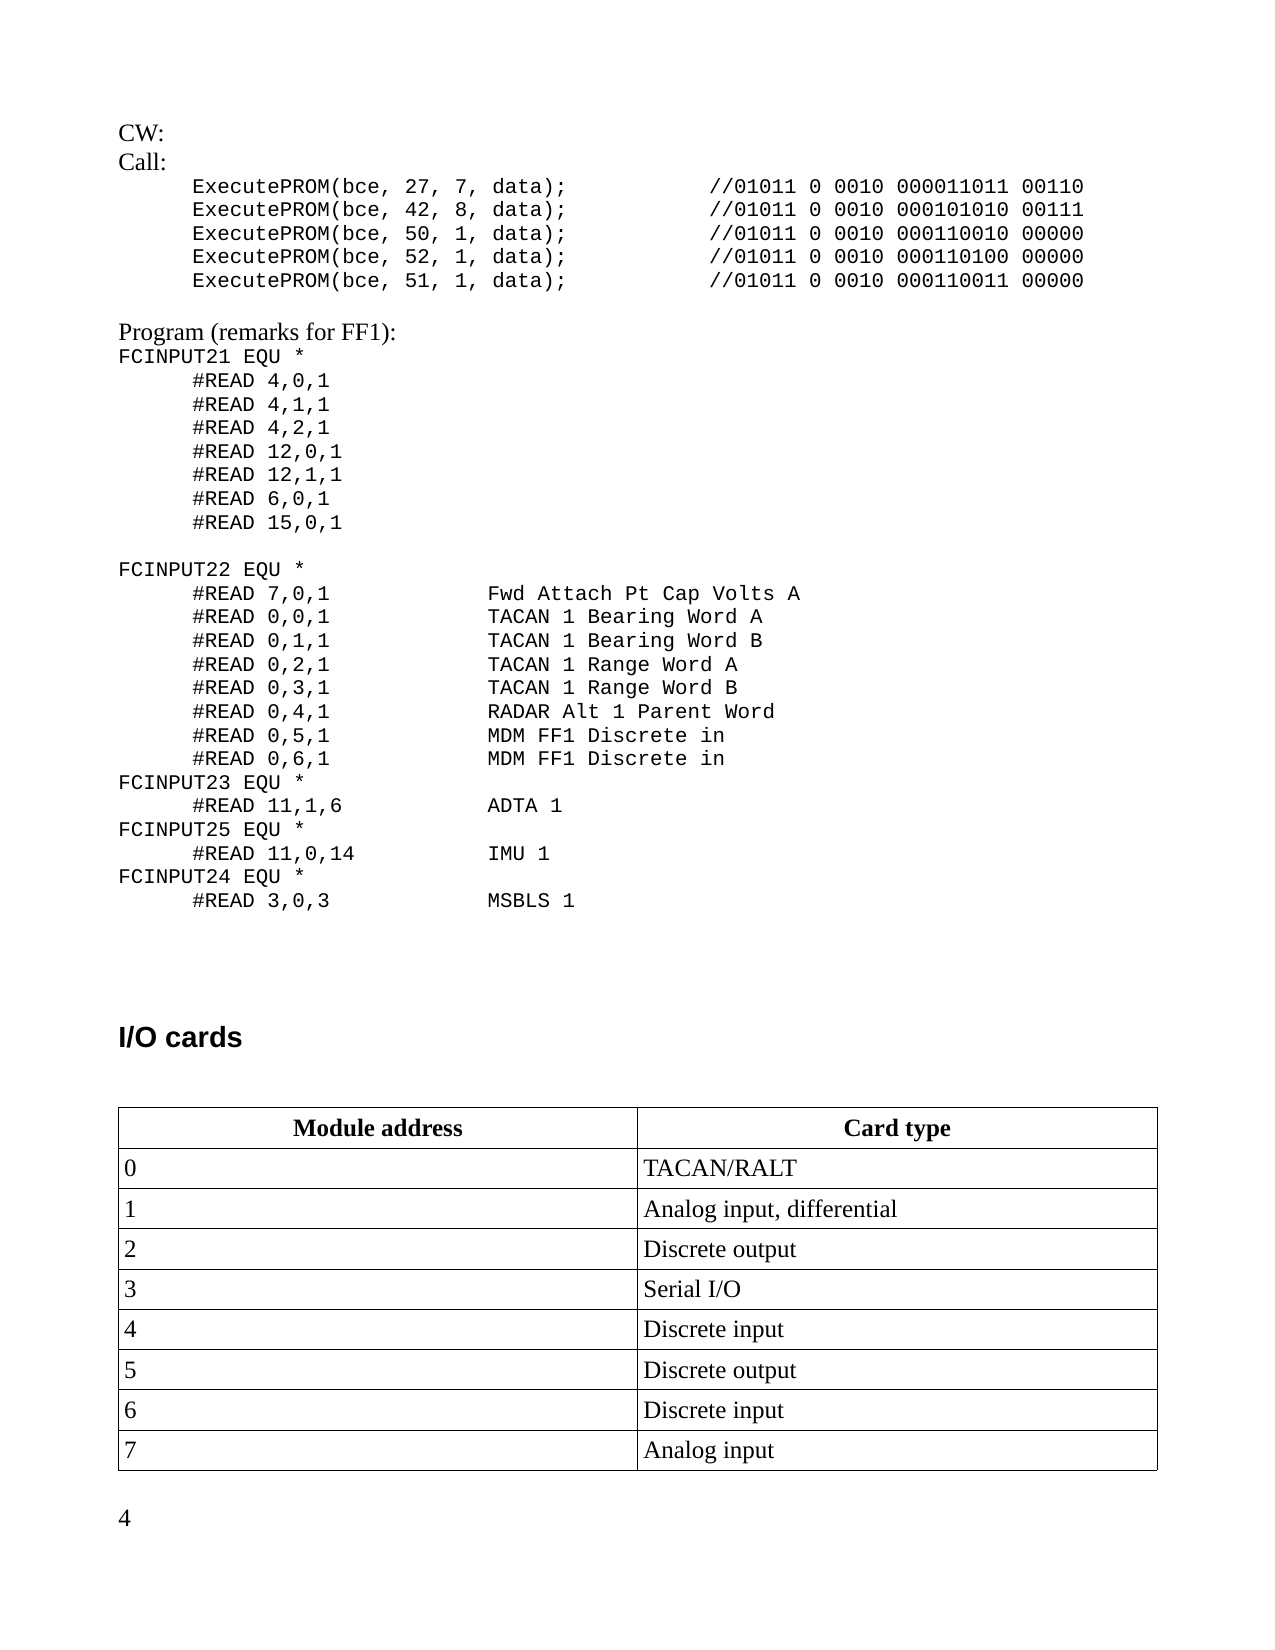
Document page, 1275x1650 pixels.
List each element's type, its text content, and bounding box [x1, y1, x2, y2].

text ExecutePROM(bce, 42, 8, data); //01011 0 0010 000101010 00111 [118, 199, 1157, 223]
table_cell 7 [119, 1431, 637, 1470]
table_header Module address [119, 1108, 637, 1147]
text Program (remarks for FF1): [118, 317, 1157, 346]
text #READ 15,0,1 [118, 512, 1157, 535]
text #READ 11,1,6 ADTA 1 [118, 796, 1157, 819]
text FCINPUT22 EQU * [118, 559, 1157, 583]
text #READ 6,0,1 [118, 488, 1157, 512]
text #READ 12,0,1 [118, 441, 1157, 464]
table_cell Serial I/O [638, 1270, 1157, 1309]
table_cell Discrete input [638, 1310, 1157, 1349]
table_cell Discrete output [638, 1229, 1157, 1268]
text #READ 4,2,1 [118, 417, 1157, 441]
table_cell 6 [119, 1390, 637, 1430]
table_cell 2 [119, 1229, 637, 1268]
text #READ 0,2,1 TACAN 1 Range Word A [118, 654, 1157, 677]
text #READ 0,0,1 TACAN 1 Bearing Word A [118, 606, 1157, 630]
text #READ 12,1,1 [118, 464, 1157, 488]
text FCINPUT23 EQU * [118, 772, 1157, 796]
table_cell 3 [119, 1270, 637, 1309]
text #READ 0,3,1 TACAN 1 Range Word B [118, 677, 1157, 701]
text ExecutePROM(bce, 27, 7, data); //01011 0 0010 000011011 00110 [118, 176, 1157, 199]
text ExecutePROM(bce, 52, 1, data); //01011 0 0010 000110100 00000 [118, 247, 1157, 270]
table_cell 4 [119, 1310, 637, 1349]
text #READ 4,0,1 [118, 370, 1157, 393]
table_cell 1 [119, 1189, 637, 1228]
text FCINPUT24 EQU * [118, 866, 1157, 890]
table_cell Discrete output [638, 1350, 1157, 1389]
table_cell Discrete input [638, 1390, 1157, 1430]
text CW: [118, 118, 1157, 147]
subtitle I/O cards [118, 1020, 1157, 1053]
table_cell Analog input, differential [638, 1189, 1157, 1228]
text #READ 11,0,14 IMU 1 [118, 843, 1157, 866]
text ExecutePROM(bce, 51, 1, data); //01011 0 0010 000110011 00000 [118, 270, 1157, 294]
text #READ 0,5,1 MDM FF1 Discrete in [118, 724, 1157, 748]
text #READ 7,0,1 Fwd Attach Pt Cap Volts A [118, 583, 1157, 606]
text FCINPUT25 EQU * [118, 819, 1157, 843]
text #READ 0,4,1 RADAR Alt 1 Parent Word [118, 701, 1157, 724]
table_cell TACAN/RALT [638, 1149, 1157, 1188]
text FCINPUT21 EQU * [118, 346, 1157, 370]
text #READ 4,1,1 [118, 393, 1157, 417]
table_cell 0 [119, 1149, 637, 1188]
text #READ 3,0,3 MSBLS 1 [118, 890, 1157, 914]
table_cell Analog input [638, 1431, 1157, 1470]
text Call: [118, 147, 1157, 176]
table_cell 5 [119, 1350, 637, 1389]
text ExecutePROM(bce, 50, 1, data); //01011 0 0010 000110010 00000 [118, 223, 1157, 247]
text #READ 0,1,1 TACAN 1 Bearing Word B [118, 630, 1157, 654]
text #READ 0,6,1 MDM FF1 Discrete in [118, 748, 1157, 772]
table_header Card type [638, 1108, 1157, 1147]
